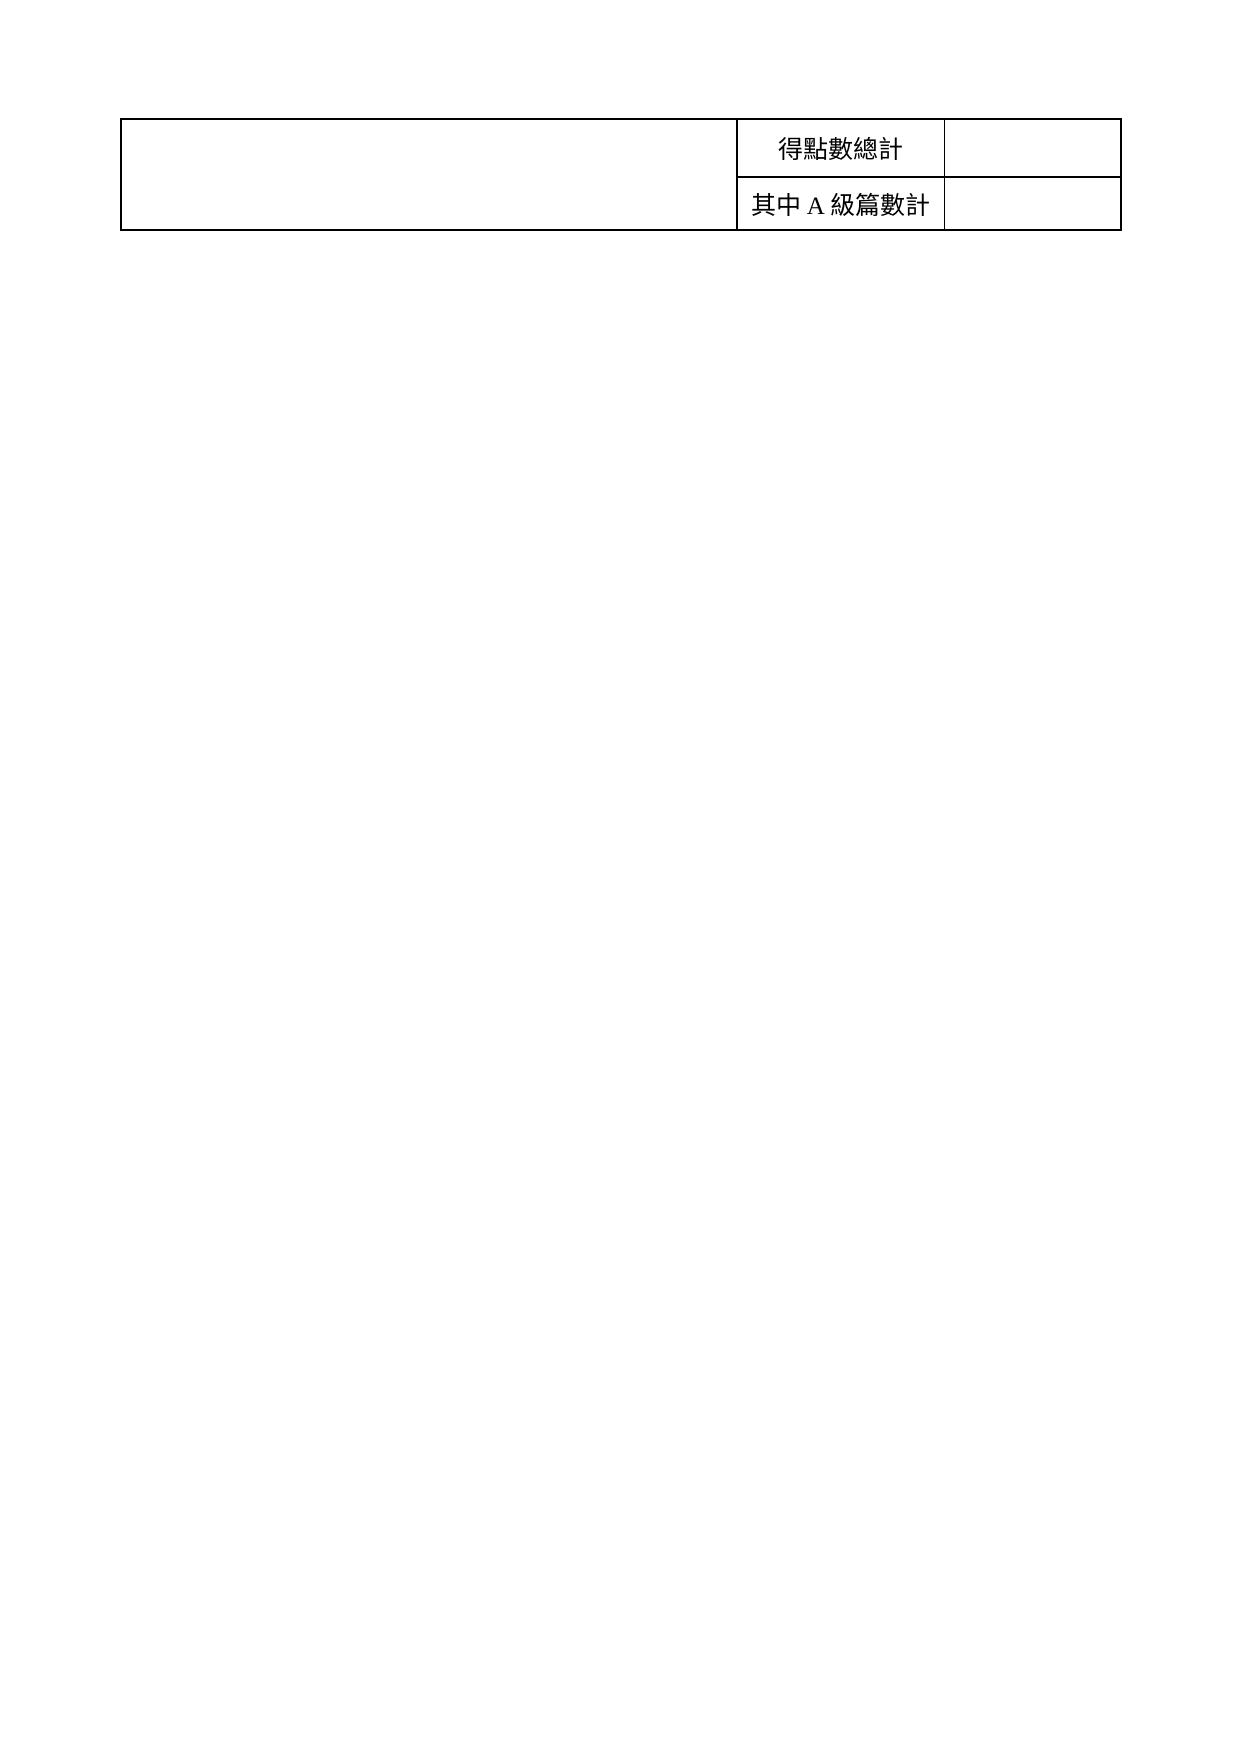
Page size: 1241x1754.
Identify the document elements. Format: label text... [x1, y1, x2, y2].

table_cell [122, 120, 736, 176]
table_cell [945, 178, 1120, 229]
table_cell 得點數總計 [738, 120, 944, 176]
table_cell [122, 176, 736, 229]
table_cell 其中A級篇數計 [738, 178, 944, 229]
table_cell [945, 120, 1120, 176]
